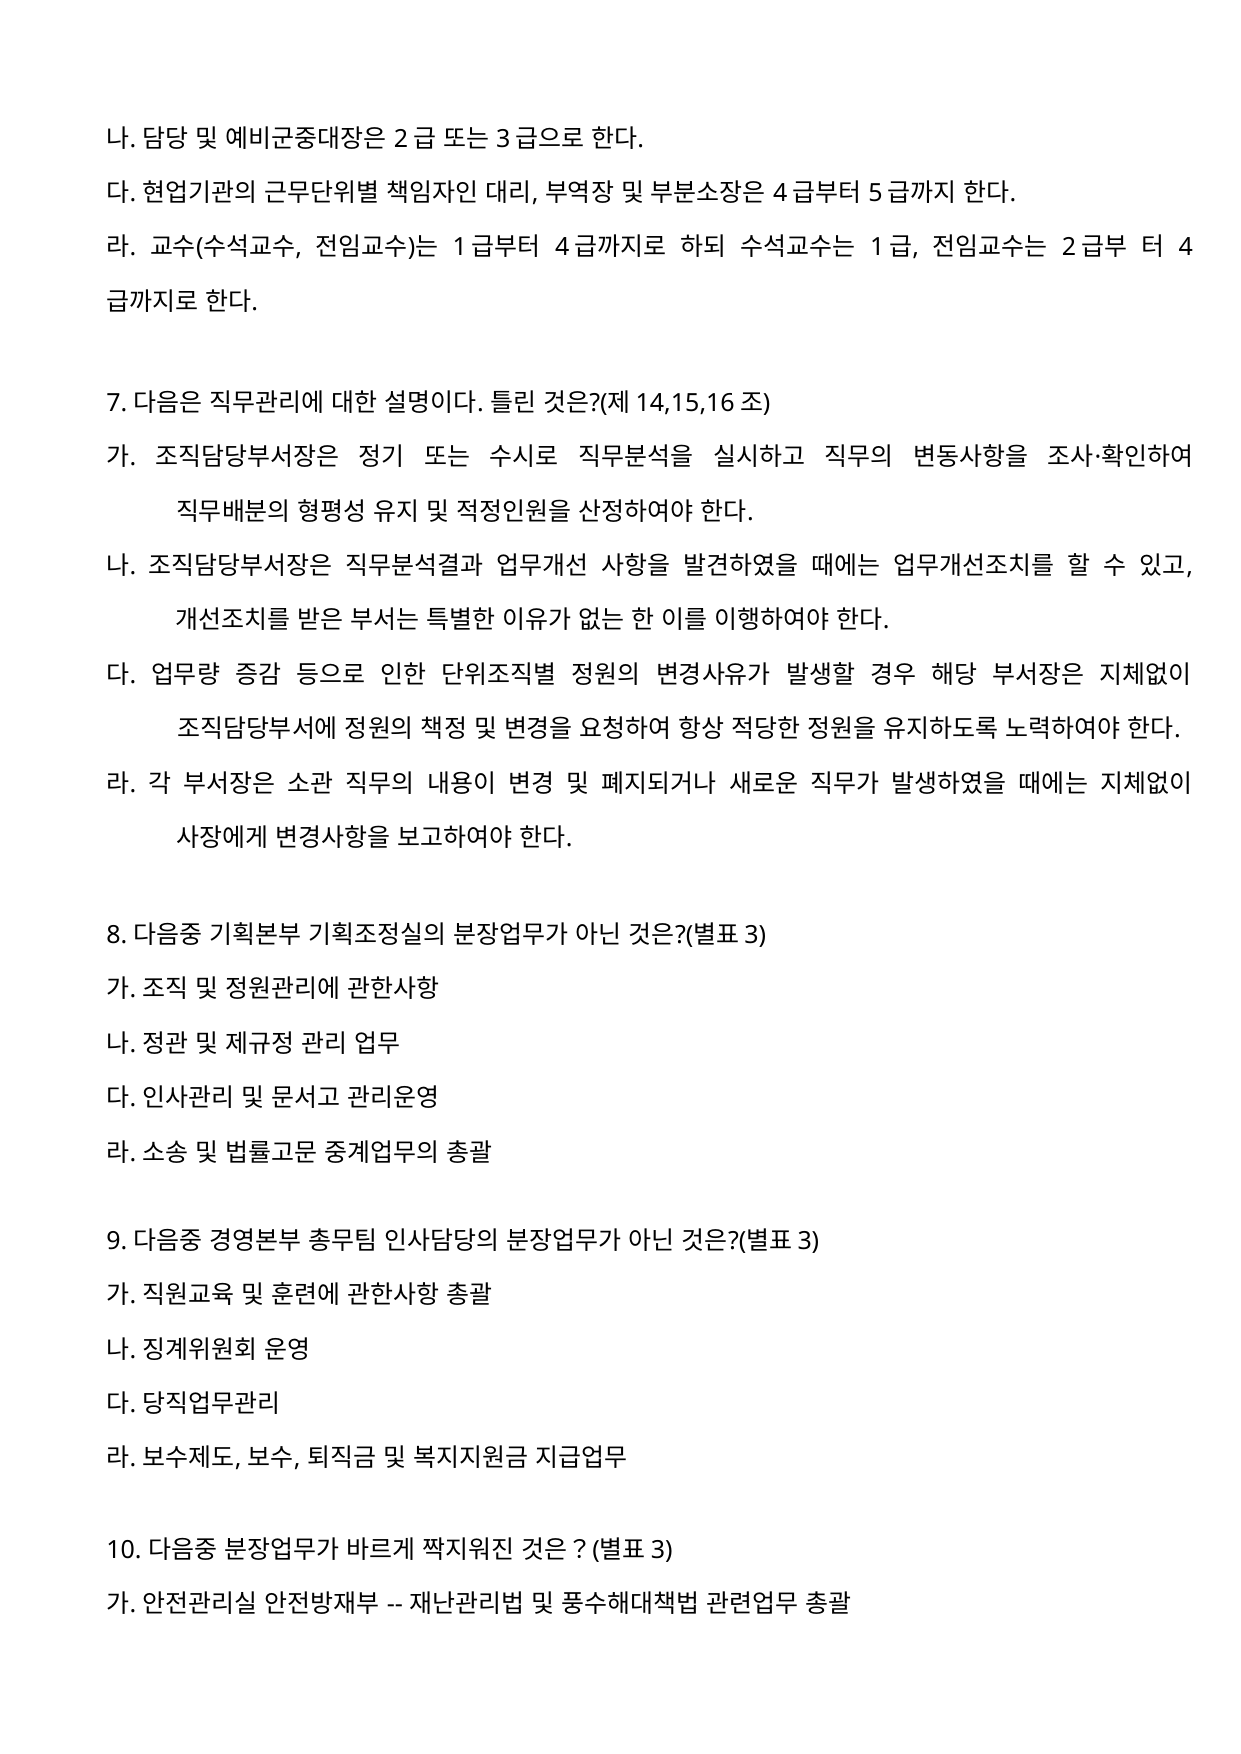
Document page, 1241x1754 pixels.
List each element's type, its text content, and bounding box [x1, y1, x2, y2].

text 라. 소송 및 법률고문 중계업무의 총괄 [106, 1132, 1193, 1168]
text 라. 보수제도, 보수, 퇴직금 및 복지지원금 지급업무 [106, 1438, 1193, 1474]
text 9. 다음중 경영본부 총무팀 인사담당의 분장업무가 아닌 것은?(별표3) [106, 1220, 1193, 1257]
text 다. 업무량 증감 등으로 인한 단위조직별 정원의 변경사유가 발생할 경우 해당 부서장은 지체없이 조직담당부서에 정원의 책정 및 변경을 요청하여 항상 적당한 정원을 유지하도록 노력하여야 한다. [106, 654, 1193, 745]
text 나. 정관 및 제규정 관리 업무 [106, 1023, 1193, 1059]
text 가. 조직 및 정원관리에 관한사항 [106, 969, 1193, 1005]
text 가. 직원교육 및 훈련에 관한사항 총괄 [106, 1275, 1193, 1311]
text 10. 다음중 분장업무가 바르게 짝지워진 것은？(별표3) [106, 1529, 1193, 1565]
text 가. 안전관리실 안전방재부 -- 재난관리법 및 풍수해대책법 관련업무 총괄 [106, 1583, 1193, 1620]
text 라. 각 부서장은 소관 직무의 내용이 변경 및 폐지되거나 새로운 직무가 발생하였을 때에는 지체없이 사장에게 변경사항을 보고하여야 한다. [106, 763, 1193, 854]
text 다. 현업기관의 근무단위별 책임자인 대리, 부역장 및 부분소장은 4급부터 5급까지 한다. [106, 172, 1193, 209]
text 나. 징계위원회 운영 [106, 1329, 1193, 1365]
text 나. 담당 및 예비군중대장은 2급 또는 3급으로 한다. [106, 118, 1193, 154]
text 7. 다음은 직무관리에 대한 설명이다. 틀린 것은?(제14,15,16조) [106, 382, 1193, 419]
text 8. 다음중 기획본부 기획조정실의 분장업무가 아닌 것은?(별표3) [106, 914, 1193, 951]
text 가. 조직담당부서장은 정기 또는 수시로 직무분석을 실시하고 직무의 변동사항을 조사·확인하여 직무배분의 형평성 유지 및 적정인원을 산정하여야 한다. [106, 437, 1193, 527]
text 라. 교수(수석교수, 전임교수)는 1급부터 4급까지로 하되 수석교수는 1급, 전임교수는 2급부 터 4급까지로 한다. [106, 227, 1193, 317]
text 다. 인사관리 및 문서고 관리운영 [106, 1078, 1193, 1114]
text 다. 당직업무관리 [106, 1383, 1193, 1420]
text 나. 조직담당부서장은 직무분석결과 업무개선 사항을 발견하였을 때에는 업무개선조치를 할 수 있고, 개선조치를 받은 부서는 특별한 이유가 없는 한 이를 이행하여야 한다. [106, 546, 1193, 636]
